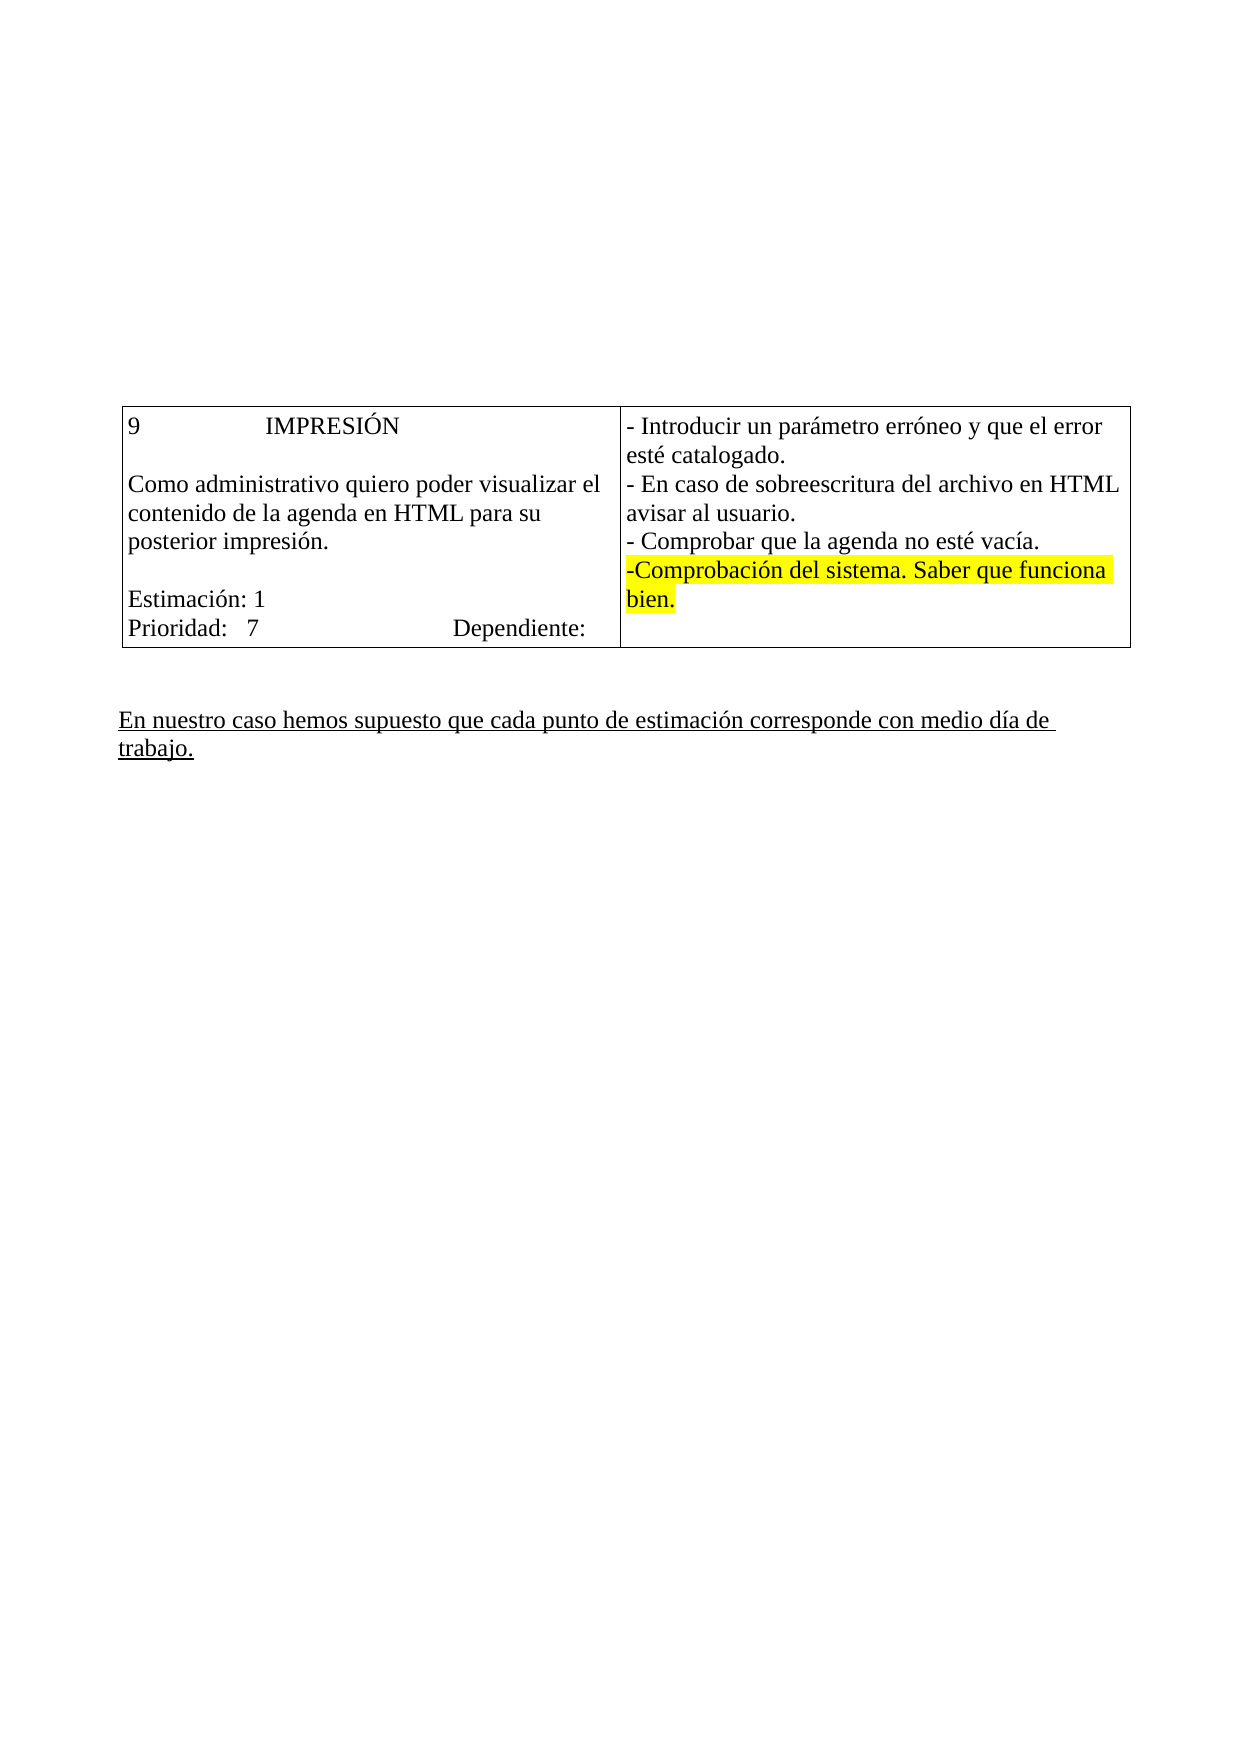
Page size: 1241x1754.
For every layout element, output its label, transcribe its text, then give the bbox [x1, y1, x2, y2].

table_header - Introducir un parámetro erróneo y que el error esté catalogado. - En caso de sobreescritura del archivo en HTML avisar al usuario. - Comprobar que la agenda no esté vacía. -Comprobación del sistema. Saber que funciona bien. [621, 407, 1130, 647]
text En nuestro caso hemos supuesto que cada punto de estimación corresponde con medio día de trabajo. [118, 705, 1122, 762]
table_header 9 IMPRESIÓN Como administrativo quiero poder visualizar el contenido de la agenda en HTML para su posterior impresión. Estimación: 1 Prioridad: 7 Dependiente: [123, 407, 620, 647]
